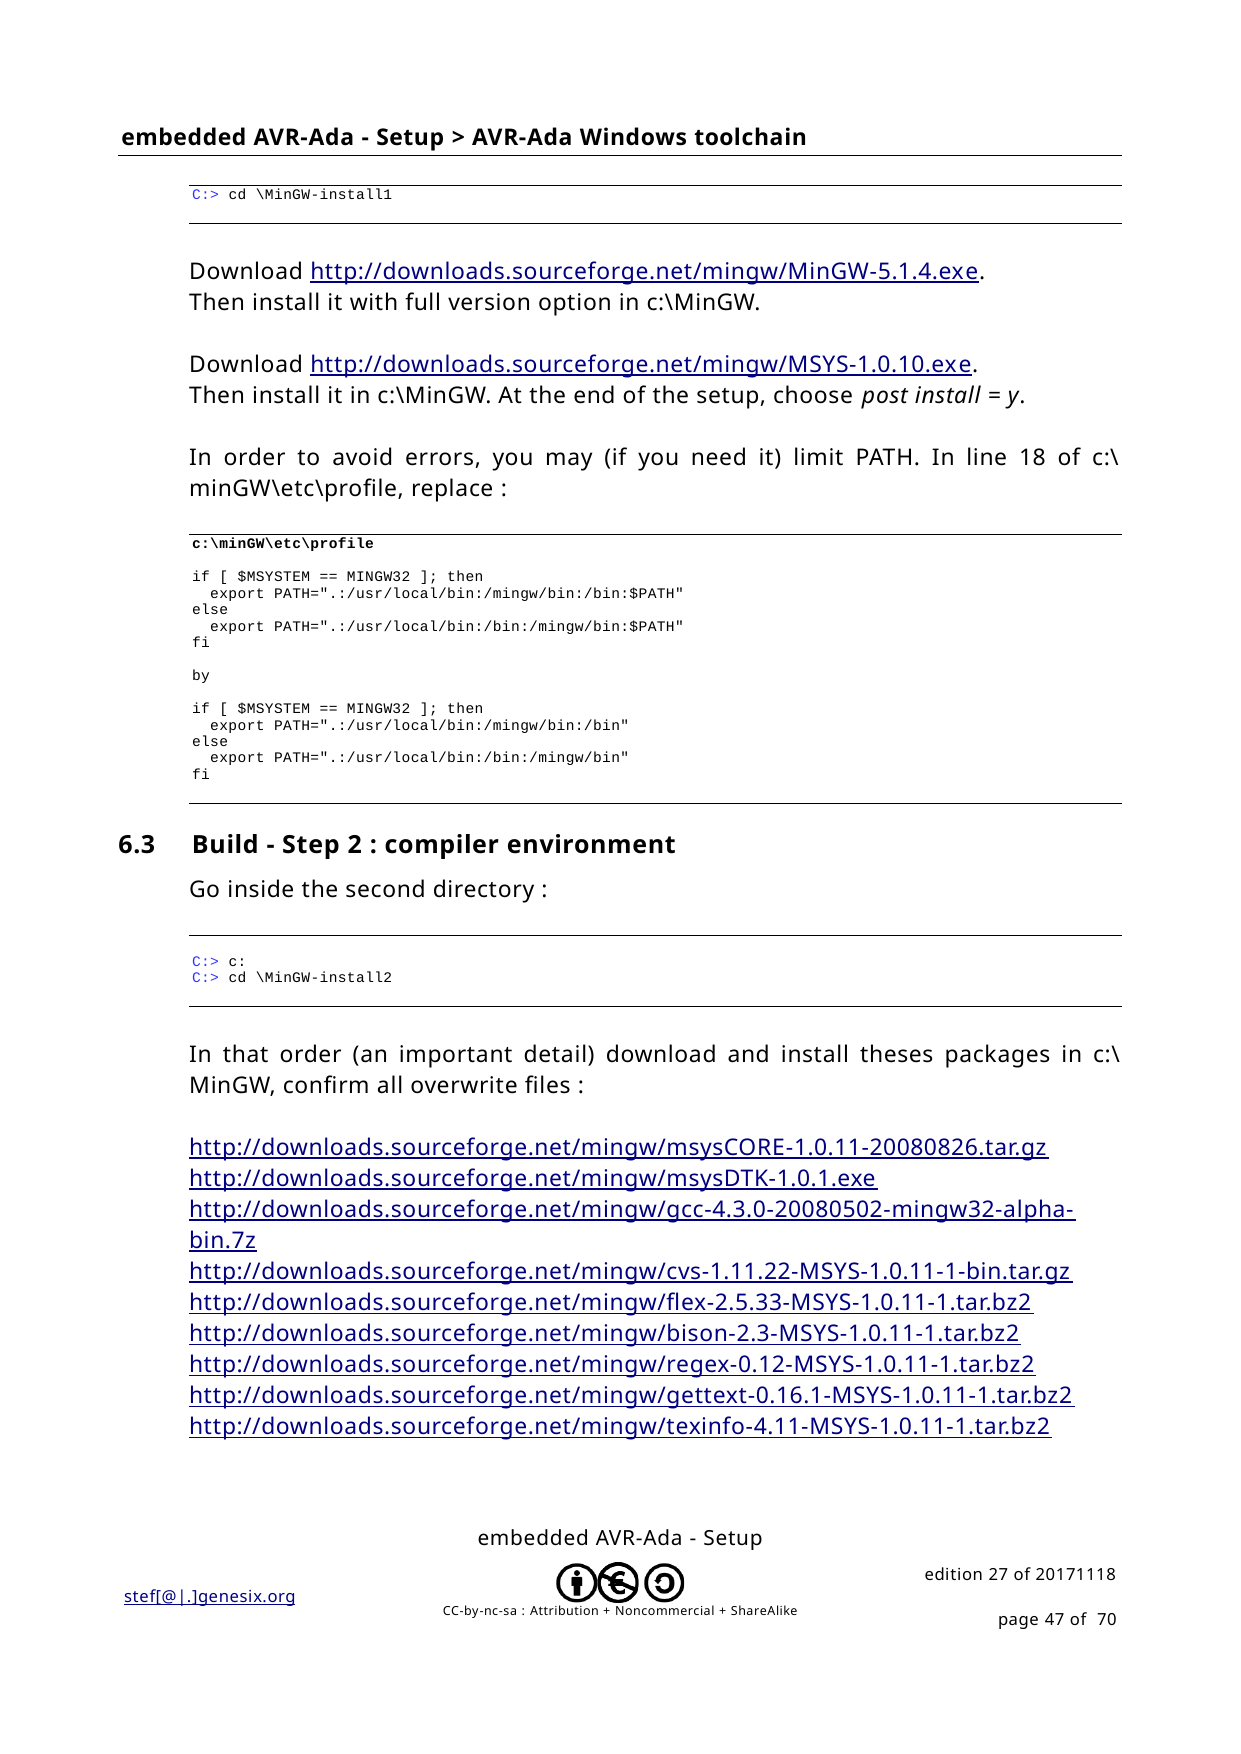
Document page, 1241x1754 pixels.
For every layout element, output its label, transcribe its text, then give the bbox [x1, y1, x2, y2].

list fi [189, 764, 1122, 784]
text http://downloads.sourceforge.net/mingw/bison-2.3-MSYS-1.0.11-1.tar.bz2 [189, 1317, 1122, 1348]
text http://downloads.sourceforge.net/mingw/msysCORE-1.0.11-20080826.tar.gz [189, 1131, 1122, 1162]
list C:> c: [189, 936, 1122, 968]
list export PATH=".:/usr/local/bin:/mingw/bin:/bin" [189, 715, 1122, 731]
list export PATH=".:/usr/local/bin:/mingw/bin:/bin:$PATH" [189, 583, 1122, 600]
list else [189, 731, 1122, 748]
text http://downloads.sourceforge.net/mingw/flex-2.5.33-MSYS-1.0.11-1.tar.bz2 [189, 1286, 1122, 1317]
text Go inside the second directory : [189, 873, 1122, 904]
text http://downloads.sourceforge.net/mingw/gcc-4.3.0-20080502-mingw32-alpha-bin.7z [189, 1193, 1122, 1255]
list C:> cd \MinGW-install2 [189, 968, 1122, 1006]
list fi [189, 633, 1122, 652]
text Then install it with full version option in c:\MinGW. [189, 286, 1122, 317]
subtitle Build - Step 2 : compiler environment [118, 827, 1122, 861]
text http://downloads.sourceforge.net/mingw/regex-0.12-MSYS-1.0.11-1.tar.bz2 [189, 1348, 1122, 1379]
text http://downloads.sourceforge.net/mingw/texinfo-4.11-MSYS-1.0.11-1.tar.bz2 [189, 1410, 1122, 1441]
list c:\minGW\etc\profile if [ $MSYSTEM == MINGW32 ]; then [189, 535, 1122, 583]
text In order to avoid errors, you may (if you need it) limit PATH. In line 18 of c:\minGW\etc\profile, replace : [189, 441, 1122, 503]
list export PATH=".:/usr/local/bin:/bin:/mingw/bin:$PATH" [189, 616, 1122, 633]
text http://downloads.sourceforge.net/mingw/cvs-1.11.22-MSYS-1.0.11-1-bin.tar.gz [189, 1255, 1122, 1286]
list export PATH=".:/usr/local/bin:/bin:/mingw/bin" [189, 748, 1122, 764]
text http://downloads.sourceforge.net/mingw/gettext-0.16.1-MSYS-1.0.11-1.tar.bz2 [189, 1379, 1122, 1410]
picture [555, 1562, 639, 1603]
text In that order (an important detail) download and install theses packages in c:\MinGW, confirm all overwrite files : [189, 1038, 1122, 1100]
list else [189, 600, 1122, 616]
text Download http://downloads.sourceforge.net/mingw/MinGW-5.1.4.exe. [189, 254, 1122, 286]
list C:> cd \MinGW-install1 [189, 186, 1122, 223]
text Then install it in c:\MinGW. At the end of the setup, choose post install = y. [189, 379, 1122, 410]
list if [ $MSYSTEM == MINGW32 ]; then [189, 698, 1122, 715]
list by [189, 666, 1122, 685]
text http://downloads.sourceforge.net/mingw/msysDTK-1.0.1.exe [189, 1162, 1122, 1193]
picture [643, 1562, 685, 1603]
text Download http://downloads.sourceforge.net/mingw/MSYS-1.0.10.exe. [189, 348, 1122, 379]
